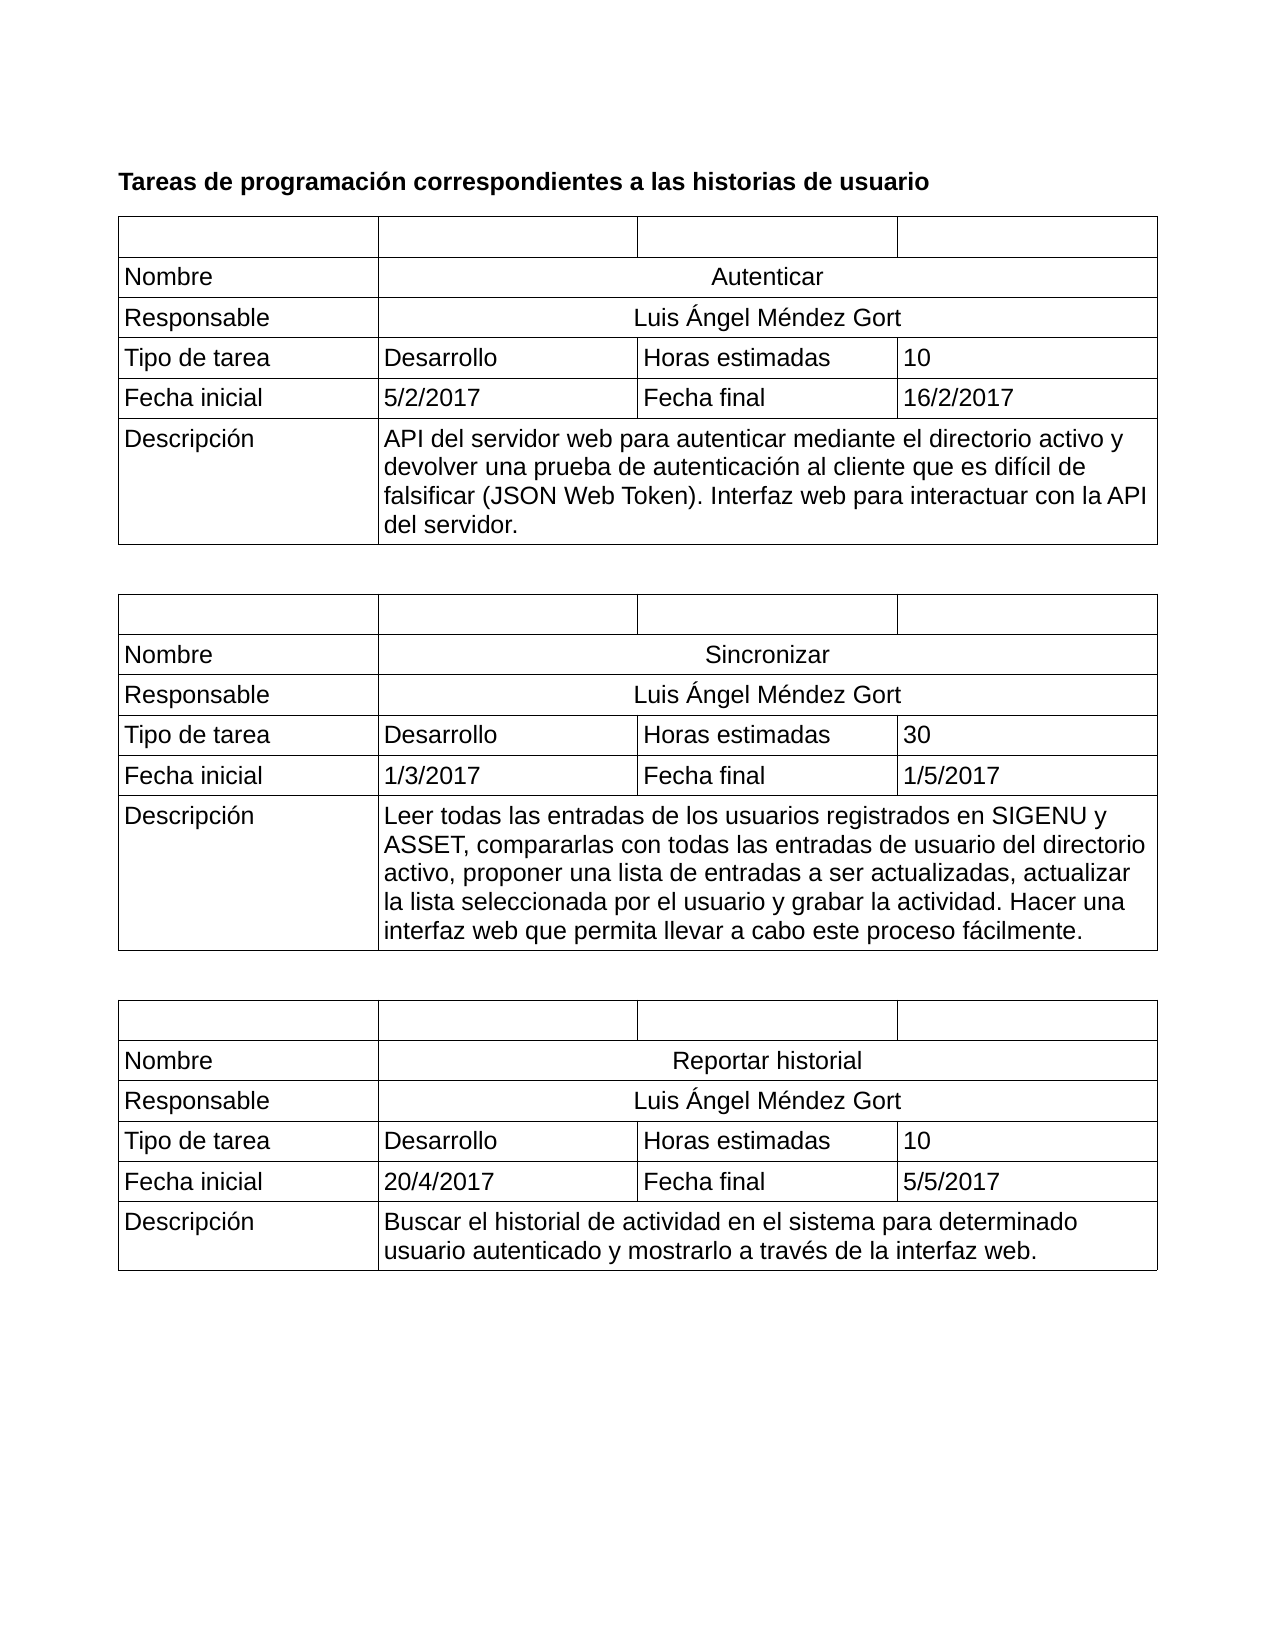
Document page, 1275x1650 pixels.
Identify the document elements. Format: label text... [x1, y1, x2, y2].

table_cell Horas estimadas [638, 1122, 897, 1161]
table_cell Tipo de tarea [119, 1122, 378, 1161]
table_header [379, 217, 637, 257]
table_header [638, 1001, 897, 1040]
table_cell 5/5/2017 [898, 1162, 1157, 1201]
table_cell Nombre [119, 635, 378, 674]
table_cell Responsable [119, 675, 378, 714]
table_header [898, 595, 1157, 634]
table_cell 5/2/2017 [379, 379, 637, 418]
table_cell Fecha final [638, 379, 897, 418]
table_cell Reportar historial [379, 1041, 1157, 1080]
table_cell 10 [898, 1122, 1157, 1161]
table_cell Fecha final [638, 756, 897, 795]
table_cell Buscar el historial de actividad en el sistema para determinado usuario autenticado y mostrarlo a través de la interfaz web. [379, 1202, 1157, 1270]
table_cell Responsable [119, 298, 378, 337]
table_header [898, 1001, 1157, 1040]
table_cell 1/3/2017 [379, 756, 637, 795]
table_cell Desarrollo [379, 716, 637, 755]
table_header [379, 1001, 637, 1040]
table_cell Nombre [119, 258, 378, 297]
table_cell Nombre [119, 1041, 378, 1080]
table_cell Descripción [119, 796, 378, 950]
table_cell Luis Ángel Méndez Gort [379, 1081, 1157, 1121]
table_header [119, 595, 378, 634]
table_cell Luis Ángel Méndez Gort [379, 298, 1157, 337]
table_cell Descripción [119, 419, 378, 544]
text Tareas de programación correspondientes a las historias de usuario [118, 167, 1108, 196]
table_header [119, 217, 378, 257]
table_cell Descripción [119, 1202, 378, 1270]
table_cell Leer todas las entradas de los usuarios registrados en SIGENU y ASSET, compararlas con todas las entradas de usuario del directorio activo, proponer una lista de entradas a ser actualizadas, actualizar la lista seleccionada por el usuario y grabar la actividad. Hacer una interfaz web que permita llevar a cabo este proceso fácilmente. [379, 796, 1157, 950]
table_cell Fecha inicial [119, 379, 378, 418]
table_header [638, 217, 897, 257]
table_header [119, 1001, 378, 1040]
table_cell Fecha final [638, 1162, 897, 1201]
table_cell 16/2/2017 [898, 379, 1157, 418]
table_cell Fecha inicial [119, 1162, 378, 1201]
table_cell Horas estimadas [638, 338, 897, 377]
table_cell Luis Ángel Méndez Gort [379, 675, 1157, 714]
table_cell Desarrollo [379, 1122, 637, 1161]
table_cell Sincronizar [379, 635, 1157, 674]
table_cell 20/4/2017 [379, 1162, 637, 1201]
table_cell API del servidor web para autenticar mediante el directorio activo y devolver una prueba de autenticación al cliente que es difícil de falsificar (JSON Web Token). Interfaz web para interactuar con la API del servidor. [379, 419, 1157, 544]
table_cell Autenticar [379, 258, 1157, 297]
table_header [898, 217, 1157, 257]
table_cell Tipo de tarea [119, 716, 378, 755]
table_cell Horas estimadas [638, 716, 897, 755]
table_cell Desarrollo [379, 338, 637, 377]
table_cell 10 [898, 338, 1157, 377]
table_cell Responsable [119, 1081, 378, 1121]
table_cell Fecha inicial [119, 756, 378, 795]
table_cell 1/5/2017 [898, 756, 1157, 795]
table_header [379, 595, 637, 634]
table_header [638, 595, 897, 634]
table_cell 30 [898, 716, 1157, 755]
table_cell Tipo de tarea [119, 338, 378, 377]
